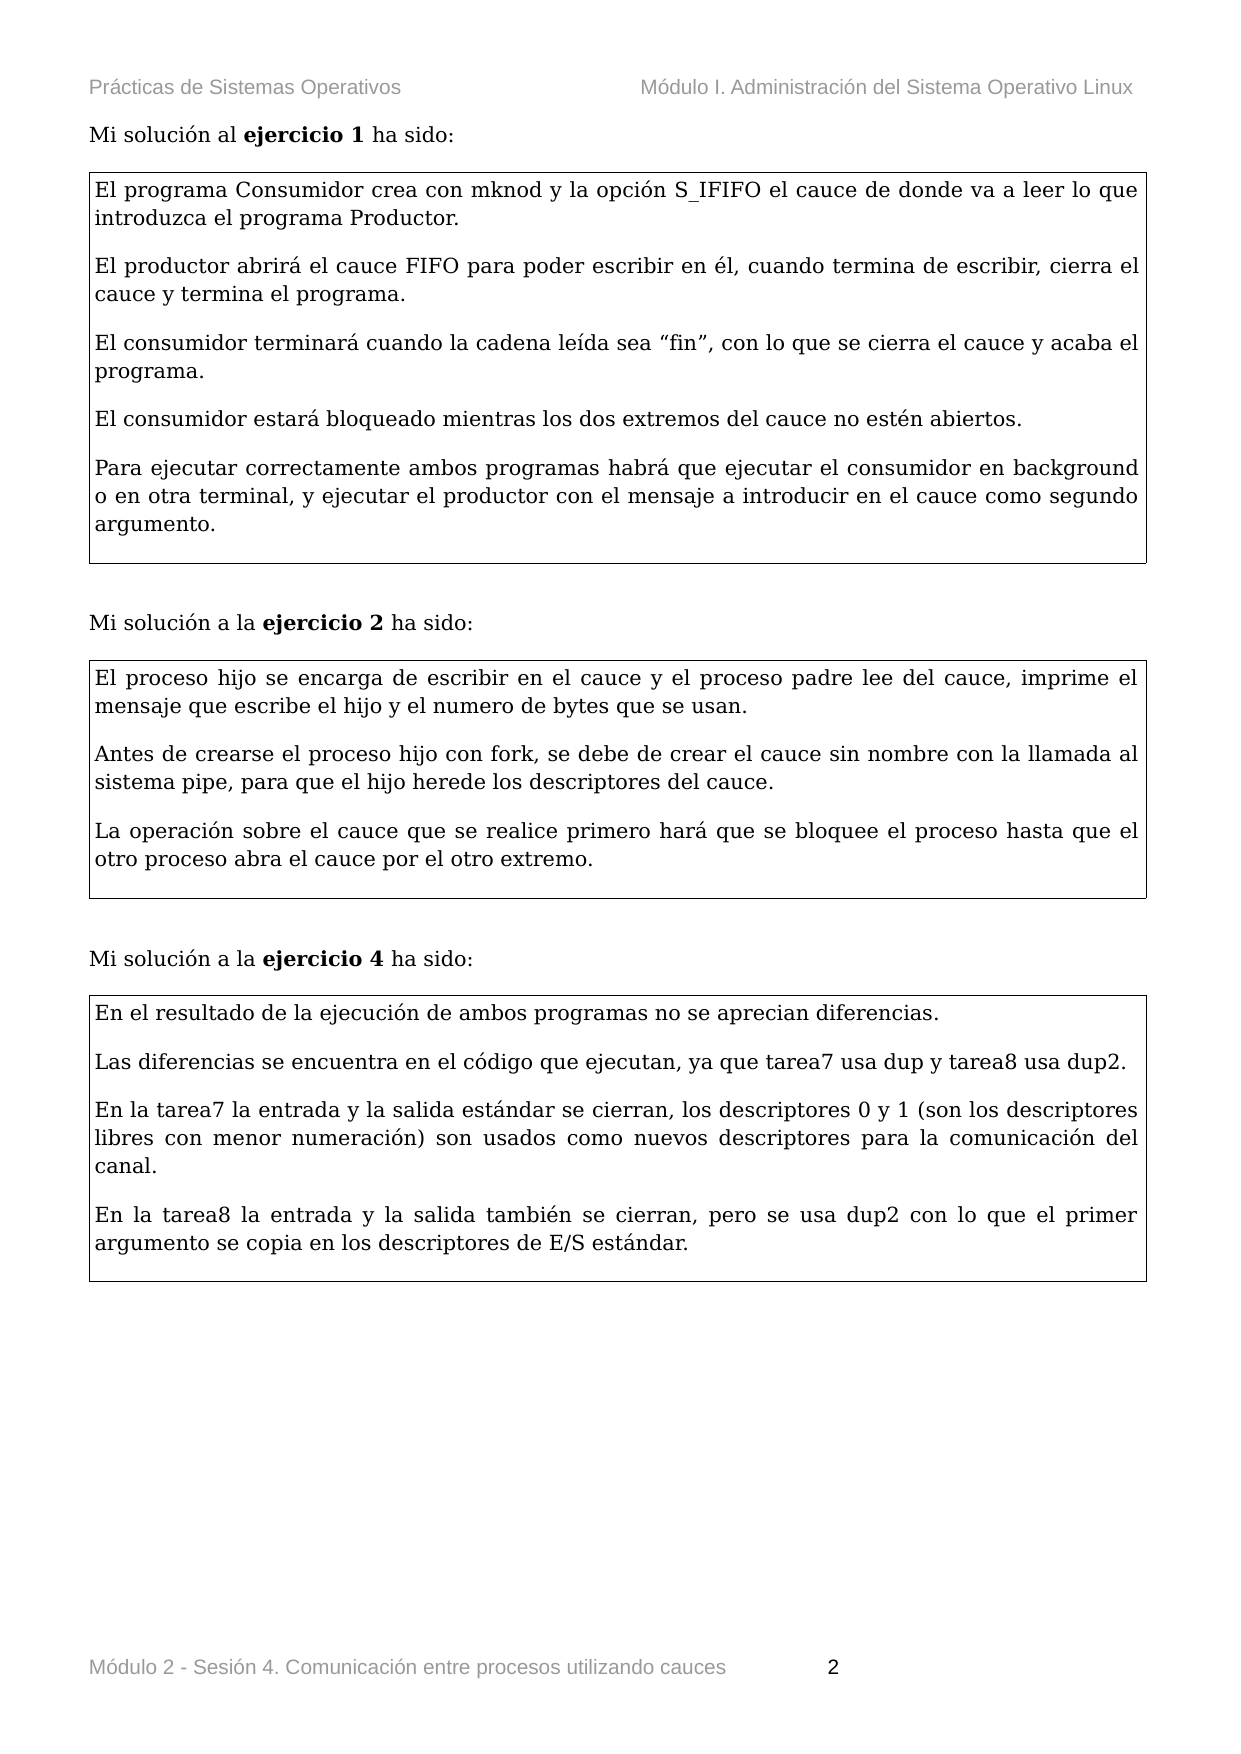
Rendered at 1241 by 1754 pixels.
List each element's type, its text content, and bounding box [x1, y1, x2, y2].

table_header En el resultado de la ejecución de ambos programas no se aprecian diferencias. Las diferencias se encuentra en el código que ejecutan, ya que tarea7 usa dup y tarea8 usa dup2. En la tarea7 la entrada y la salida estándar se cierran, los descriptores 0 y 1 (son los descriptores libres con menor numeración) son usados como nuevos descriptores para la comunicación del canal. En la tarea8 la entrada y la salida también se cierran, pero se usa dup2 con lo que el primer argumento se copia en los descriptores de E/S estándar. [90, 996, 1146, 1281]
table_header El proceso hijo se encarga de escribir en el cauce y el proceso padre lee del cauce, imprime el mensaje que escribe el hijo y el numero de bytes que se usan. Antes de crearse el proceso hijo con fork, se debe de crear el cauce sin nombre con la llamada al sistema pipe, para que el hijo herede los descriptores del cauce. La operación sobre el cauce que se realice primero hará que se bloquee el proceso hasta que el otro proceso abra el cauce por el otro extremo. [90, 661, 1146, 898]
text Mi solución a la ejercicio 2 ha sido: [89, 611, 1146, 636]
table_header El programa Consumidor crea con mknod y la opción S_IFIFO el cauce de donde va a leer lo que introduzca el programa Productor. El productor abrirá el cauce FIFO para poder escribir en él, cuando termina de escribir, cierra el cauce y termina el programa. El consumidor terminará cuando la cadena leída sea “fin”, con lo que se cierra el cauce y acaba el programa. El consumidor estará bloqueado mientras los dos extremos del cauce no estén abiertos. Para ejecutar correctamente ambos programas habrá que ejecutar el consumidor en background o en otra terminal, y ejecutar el productor con el mensaje a introducir en el cauce como segundo argumento. [90, 173, 1146, 562]
text Mi solución al ejercicio 1 ha sido: [89, 123, 1146, 148]
text Mi solución a la ejercicio 4 ha sido: [89, 946, 1146, 971]
